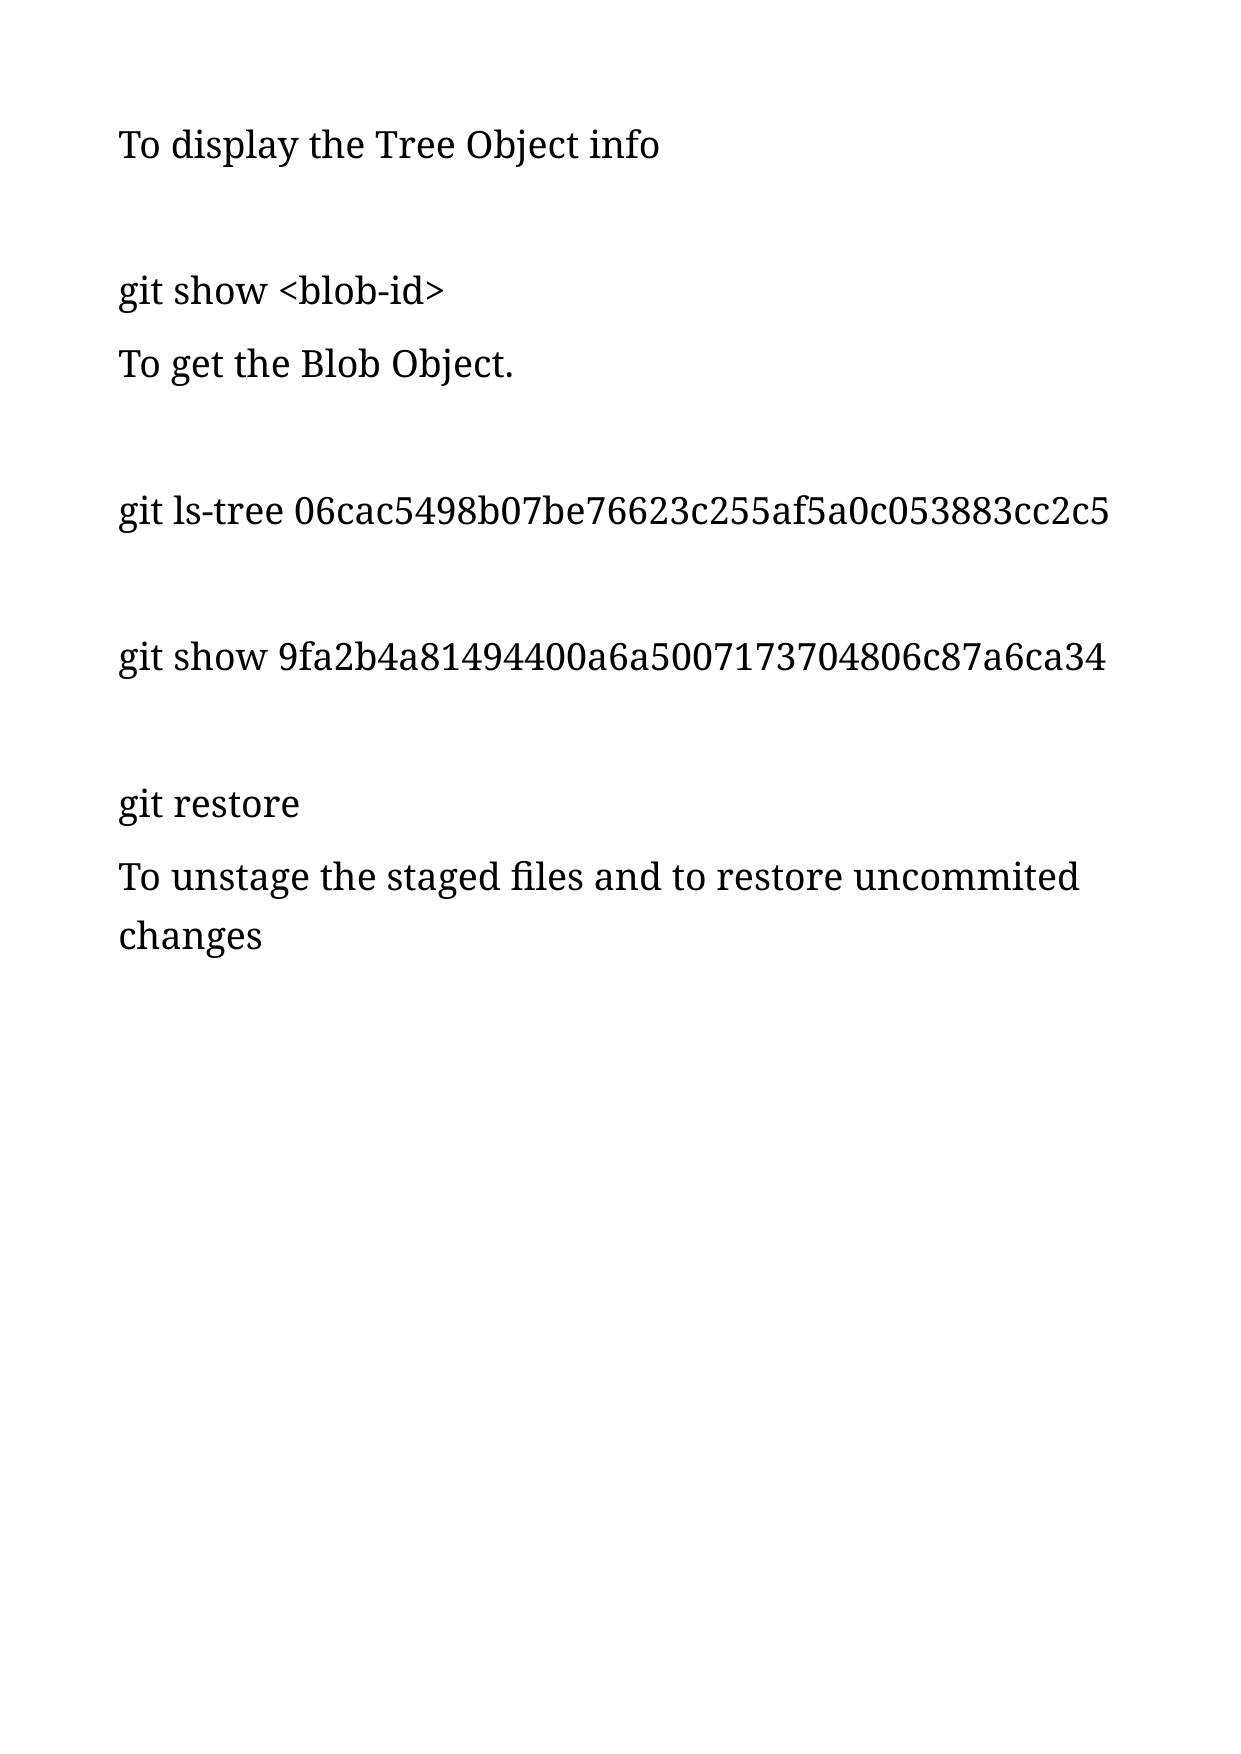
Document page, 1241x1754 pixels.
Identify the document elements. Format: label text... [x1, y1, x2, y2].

text git ls-tree 06cac5498b07be76623c255af5a0c053883cc2c5 [118, 484, 1122, 535]
text To display the Tree Object info [118, 118, 1122, 169]
text git show 9fa2b4a81494400a6a5007173704806c87a6ca34 [118, 631, 1122, 682]
text To unstage the staged files and to restore uncommited changes [118, 850, 1122, 960]
text To get the Blob Object. [118, 338, 1122, 389]
text git show <blob-id> [118, 264, 1122, 316]
text git restore [118, 777, 1122, 828]
